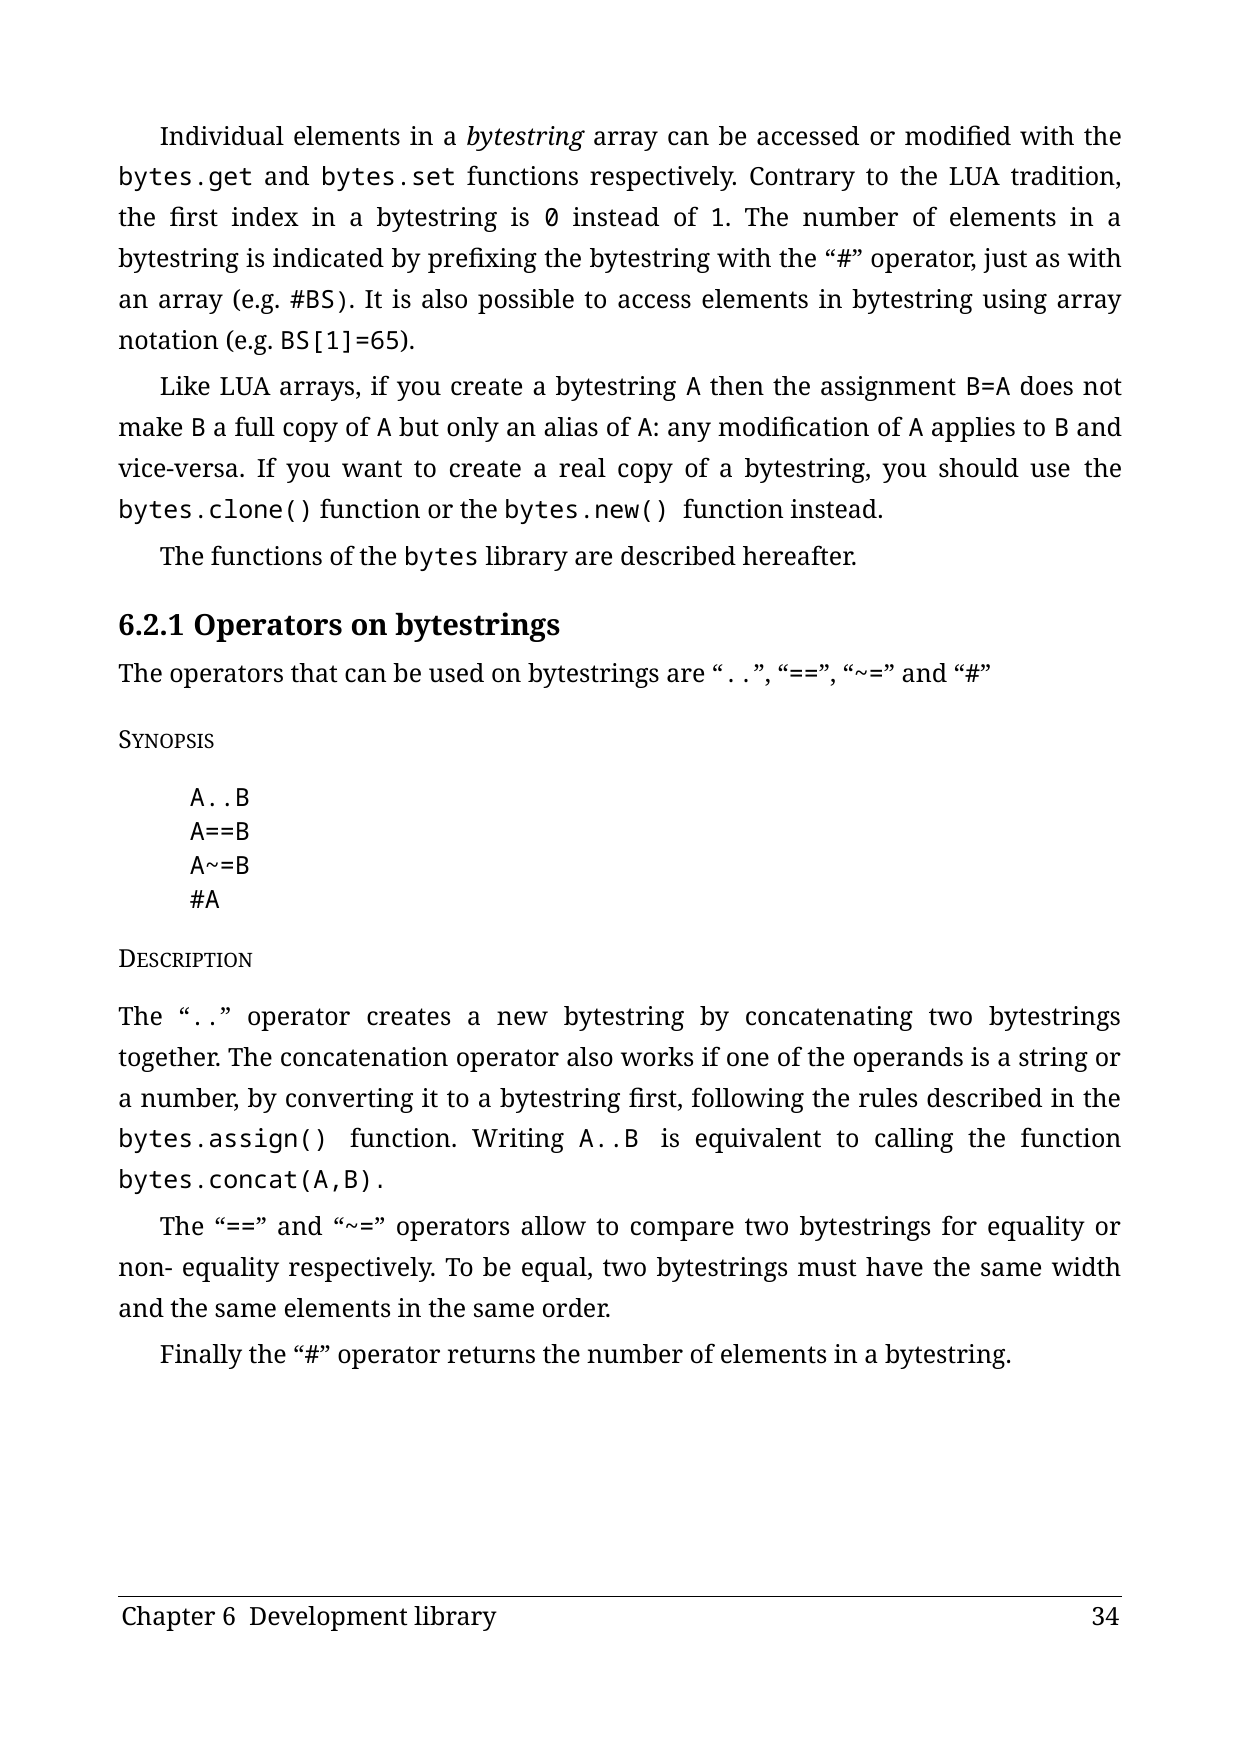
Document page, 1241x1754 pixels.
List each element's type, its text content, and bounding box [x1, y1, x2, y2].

subtitle Synopsis [118, 722, 1122, 755]
subtitle Description [118, 941, 1122, 974]
text Like LUA arrays, if you create a bytestring A then the assignment B=A does not make B a full copy of A but only an alias of A: any modification of A applies to B and vice-versa. If you want to create a real copy of a bytestring, you should use the bytes.clone() function or the bytes.new() function instead. [118, 369, 1122, 526]
text Individual elements in a bytestring array can be accessed or modified with the bytes.get and bytes.set functions respectively. Contrary to the LUA tradition, the first index in a bytestring is 0 instead of 1. The number of elements in a bytestring is indicated by prefixing the bytestring with the “#” operator, just as with an array (e.g. #BS). It is also possible to access elements in bytestring using array notation (e.g. BS[1]=65). [118, 118, 1122, 356]
text The operators that can be used on bytestrings are “..”, “==”, “~=” and “#” [118, 656, 1122, 690]
text #A [159, 882, 1122, 916]
text The “==” and “~=” operators allow to compare two bytestrings for equality or non- equality respectively. To be equal, two bytestrings must have the same width and the same elements in the same order. [118, 1209, 1122, 1324]
subtitle Operators on bytestrings [118, 604, 1122, 644]
text A==B [159, 814, 1122, 848]
text The functions of the bytes library are described hereafter. [118, 538, 1122, 572]
text Finally the “#” operator returns the number of elements in a bytestring. [118, 1337, 1122, 1371]
text A~=B [159, 848, 1122, 882]
text The “..” operator creates a new bytestring by concatenating two bytestrings together. The concatenation operator also works if one of the operands is a string or a number, by converting it to a bytestring first, following the rules described in the bytes.assign() function. Writing A..B is equivalent to calling the function bytes.concat(A,B). [118, 998, 1122, 1196]
text A..B [159, 779, 1122, 814]
